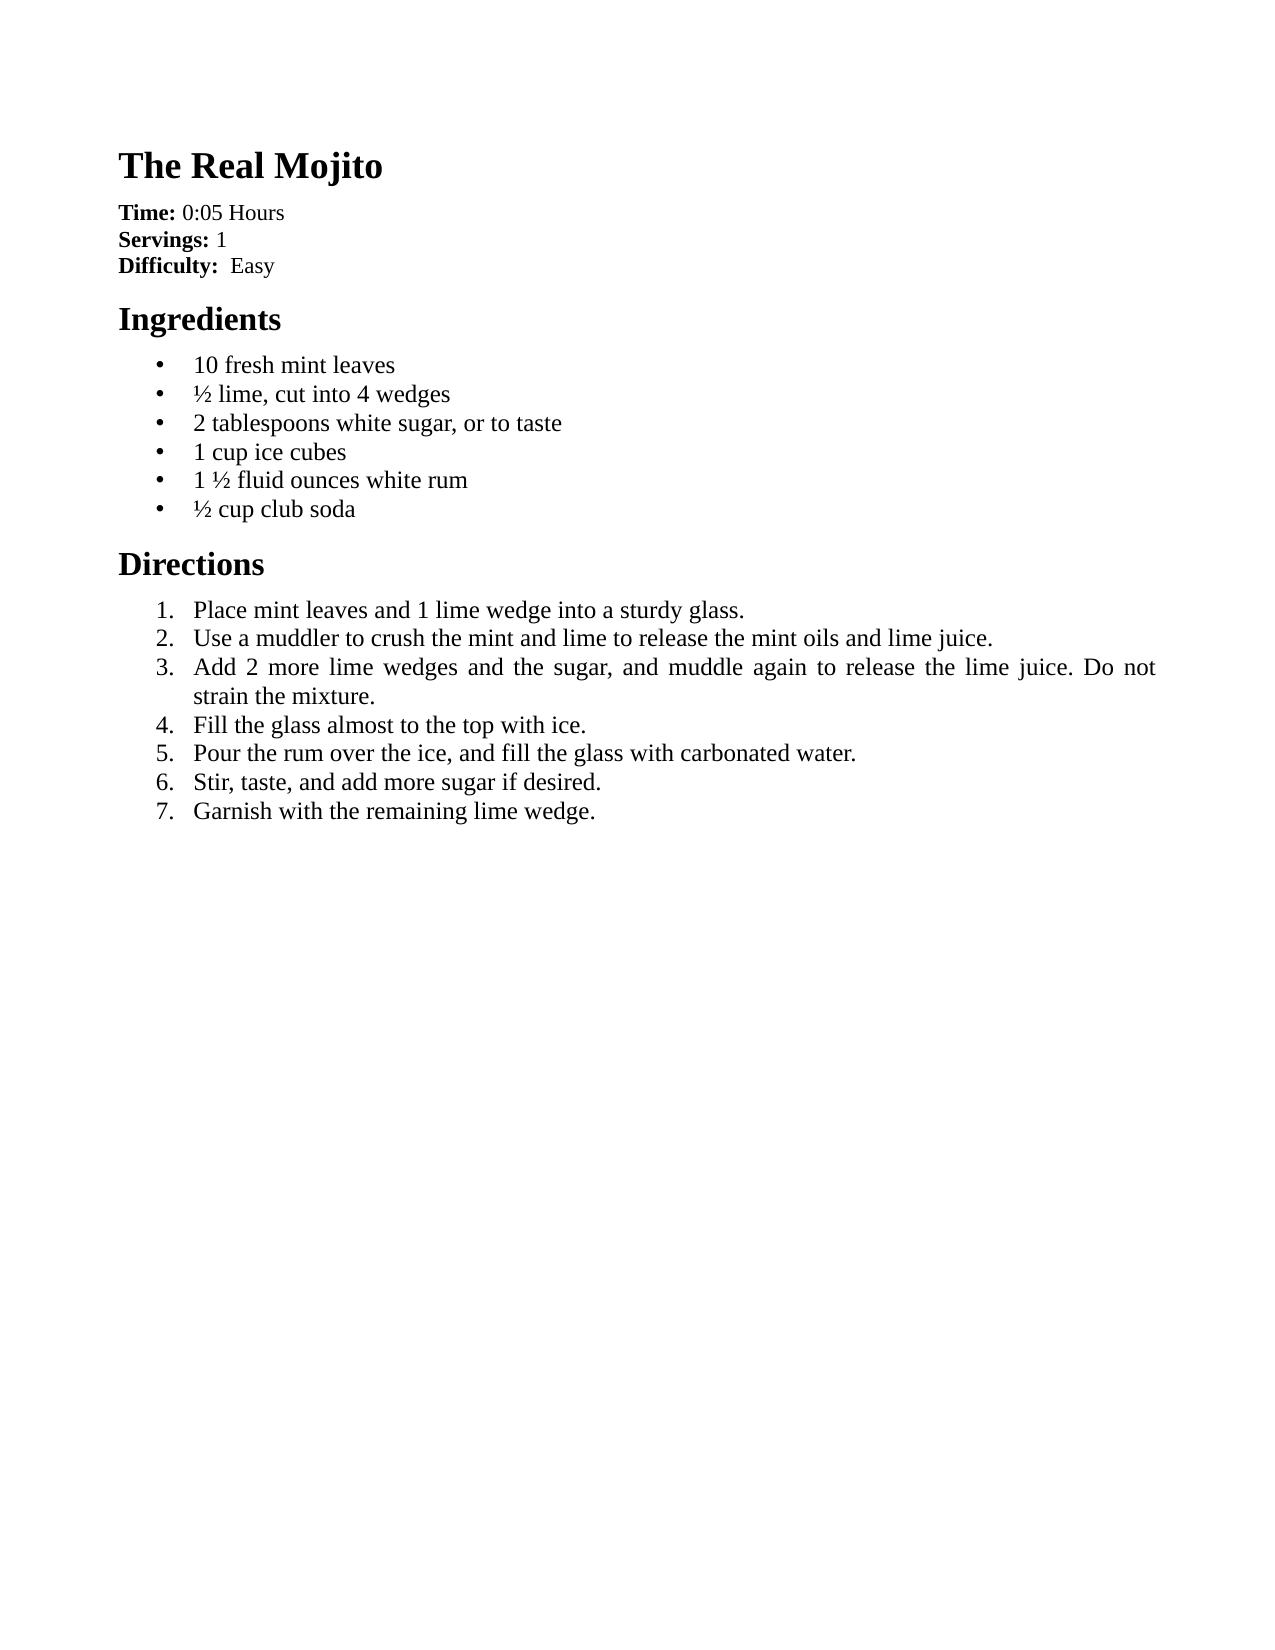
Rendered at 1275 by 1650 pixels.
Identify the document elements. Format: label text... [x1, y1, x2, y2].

list Pour the rum over the ice, and fill the glass with carbonated water. [156, 738, 1157, 767]
list 1 cup ice cubes [156, 437, 1157, 465]
list ½ cup club soda [156, 494, 1157, 523]
list Garnish with the remaining lime wedge. [156, 796, 1157, 825]
list Place mint leaves and 1 lime wedge into a sturdy glass. [156, 595, 1157, 623]
list Fill the glass almost to the top with ice. [156, 710, 1157, 738]
list 10 fresh mint leaves [156, 350, 1157, 379]
list Stir, taste, and add more sugar if desired. [156, 767, 1157, 796]
subtitle Ingredients [118, 299, 1157, 338]
subtitle The Real Mojito [118, 143, 1157, 187]
list Add 2 more lime wedges and the sugar, and muddle again to release the lime juice. Do not strain the mixture. [156, 652, 1157, 710]
list 1 ½ fluid ounces white rum [156, 465, 1157, 494]
text Time: 0:05 Hours [118, 199, 1157, 226]
subtitle Directions [118, 544, 1157, 582]
list 2 tablespoons white sugar, or to taste [156, 408, 1157, 437]
text Difficulty: Easy [118, 252, 1157, 278]
text Servings: 1 [118, 226, 1157, 252]
list Use a muddler to crush the mint and lime to release the mint oils and lime juice. [156, 623, 1157, 652]
list ½ lime, cut into 4 wedges [156, 379, 1157, 408]
